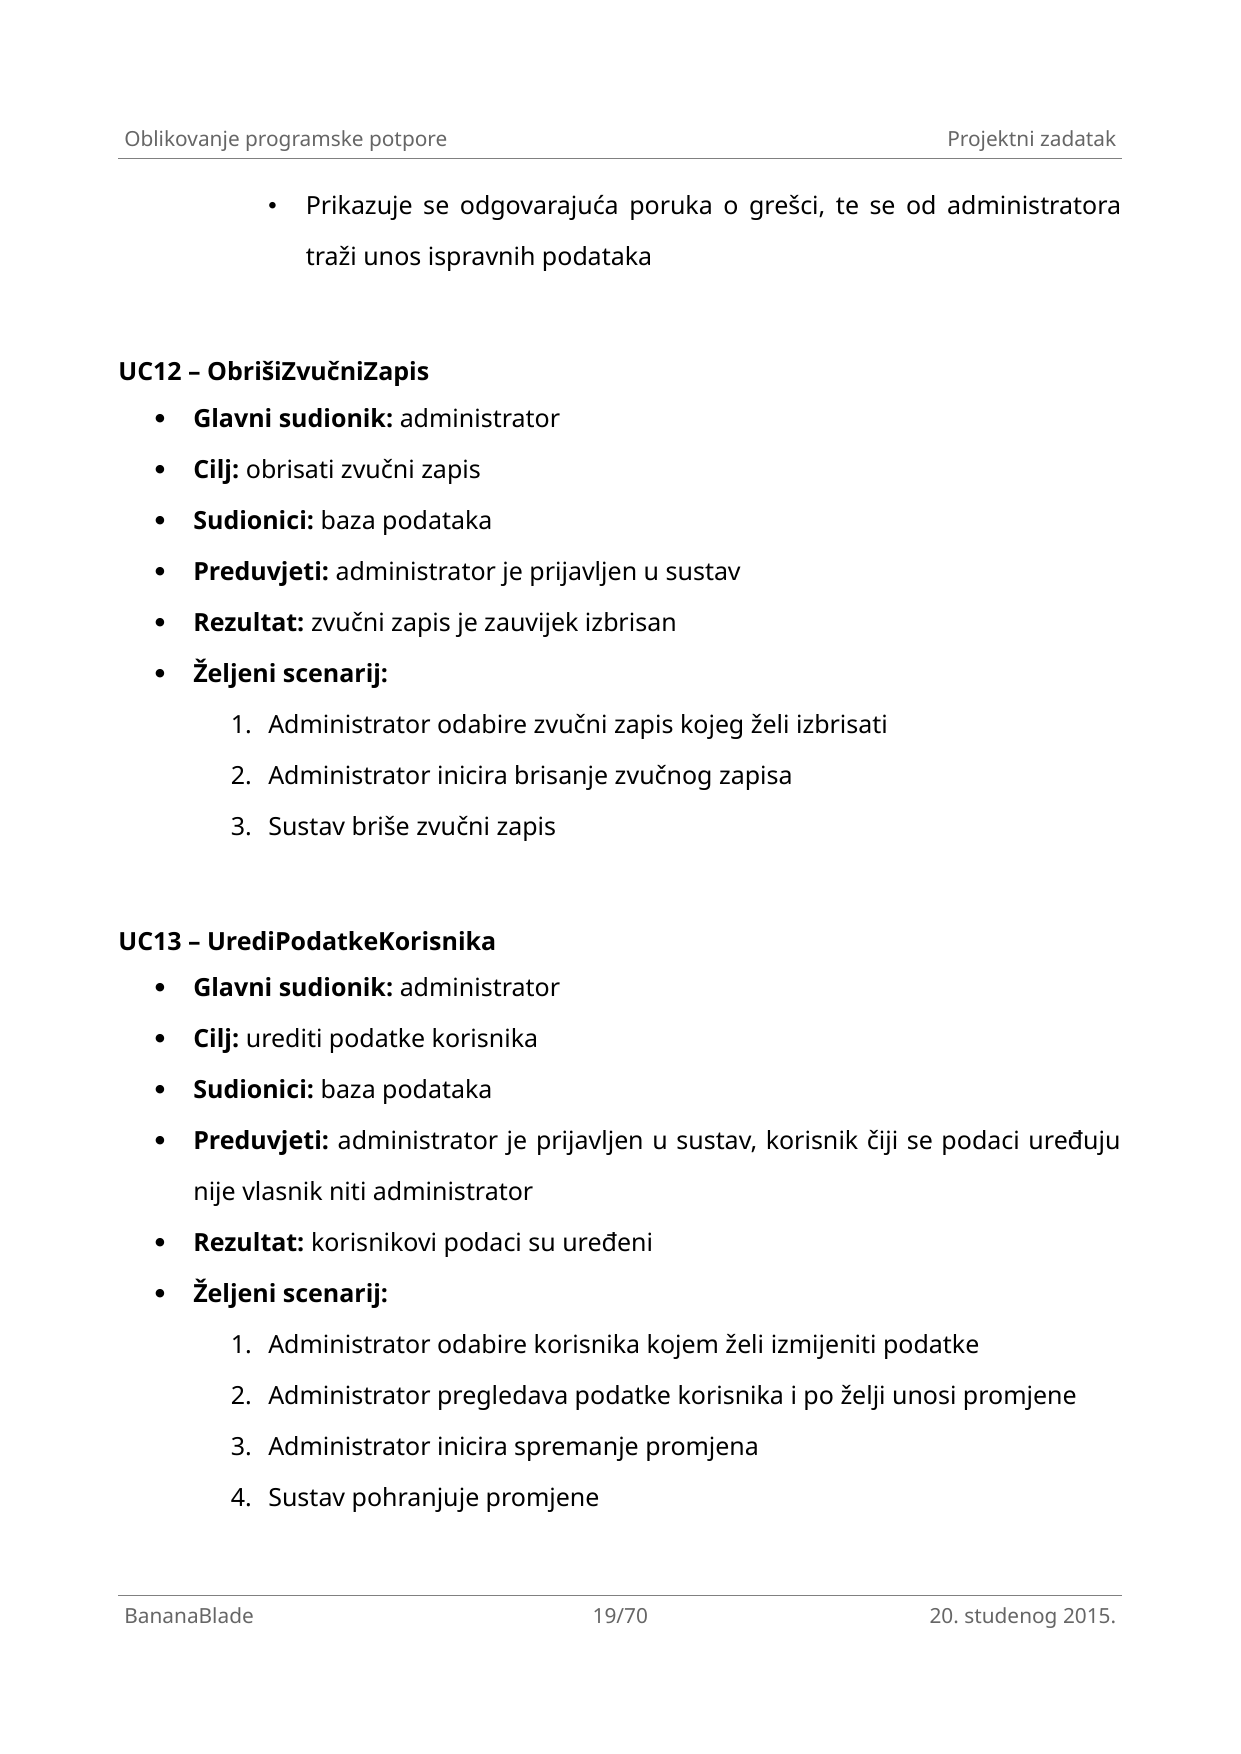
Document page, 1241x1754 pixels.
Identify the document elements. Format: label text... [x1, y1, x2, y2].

list Željeni scenarij: [156, 1276, 1122, 1310]
list Administrator inicira spremanje promjena [231, 1429, 1122, 1463]
list Preduvjeti: administrator je prijavljen u sustav [156, 553, 1122, 587]
list Rezultat: korisnikovi podaci su uređeni [156, 1225, 1122, 1259]
list Glavni sudionik: administrator [156, 400, 1122, 434]
subtitle UC12 – ObrišiZvučniZapis [118, 354, 1122, 388]
subtitle UC13 – UrediPodatkeKorisnika [118, 923, 1122, 957]
list Administrator inicira brisanje zvučnog zapisa [231, 757, 1122, 792]
list Glavni sudionik: administrator [156, 970, 1122, 1004]
list Prikazuje se odgovarajuća poruka o grešci, te se od administratora traži unos ispravnih podataka [268, 188, 1122, 273]
list Sustav briše zvučni zapis [231, 808, 1122, 843]
list Administrator pregledava podatke korisnika i po želji unosi promjene [231, 1378, 1122, 1412]
list Sudionici: baza podataka [156, 502, 1122, 536]
list Cilj: obrisati zvučni zapis [156, 451, 1122, 485]
list Rezultat: zvučni zapis je zauvijek izbrisan [156, 604, 1122, 638]
list Cilj: urediti podatke korisnika [156, 1021, 1122, 1055]
list Sudionici: baza podataka [156, 1072, 1122, 1106]
list Preduvjeti: administrator je prijavljen u sustav, korisnik čiji se podaci uređuju nije vlasnik niti administrator [156, 1123, 1122, 1208]
list Administrator odabire korisnika kojem želi izmijeniti podatke [231, 1327, 1122, 1361]
list Administrator odabire zvučni zapis kojeg želi izbrisati [231, 706, 1122, 741]
list Željeni scenarij: [156, 655, 1122, 689]
list Sustav pohranjuje promjene [231, 1480, 1122, 1514]
